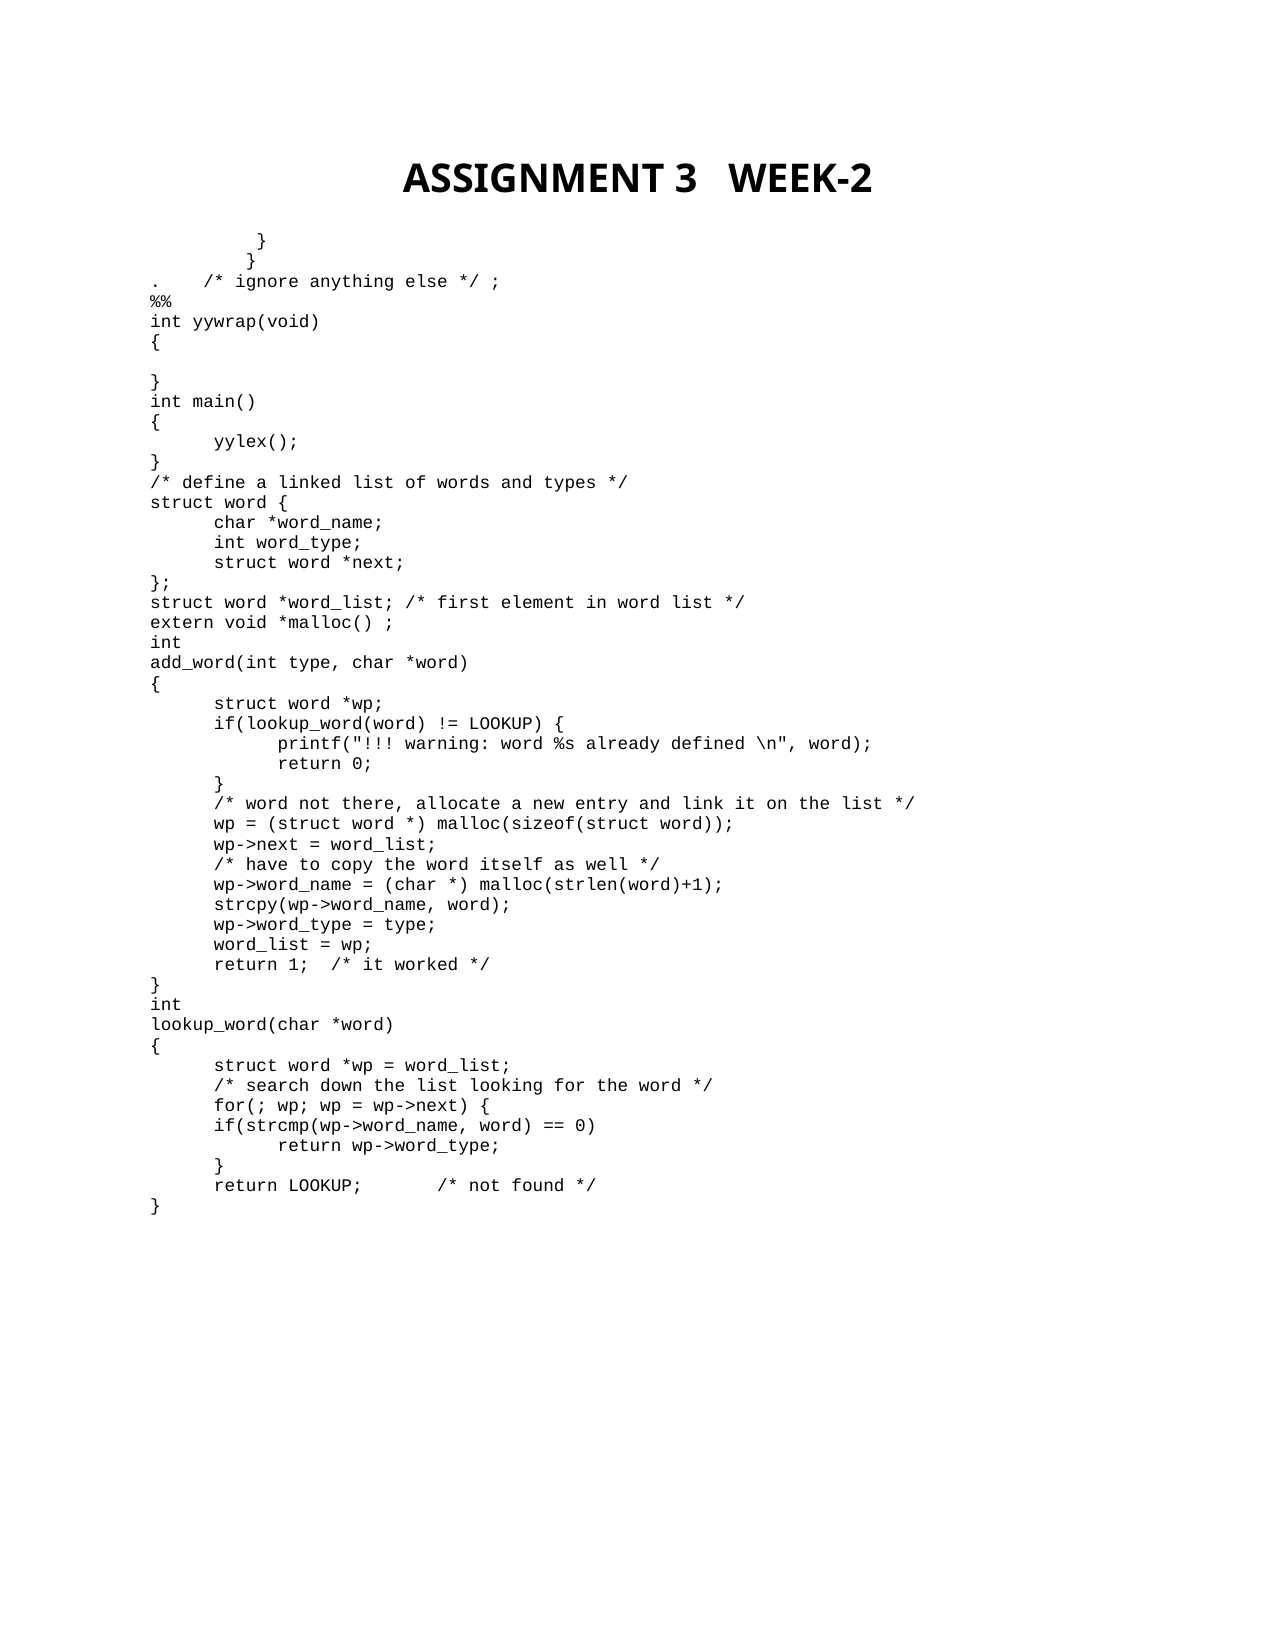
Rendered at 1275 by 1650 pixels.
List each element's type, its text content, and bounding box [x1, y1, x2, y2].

text } [150, 775, 1125, 795]
text printf("!!! warning: word %s already defined \n", word); [150, 734, 1125, 755]
text for(; wp; wp = wp->next) { [150, 1096, 1125, 1117]
text return 0; [150, 755, 1125, 775]
text int yywrap(void) [150, 312, 1125, 332]
text int [150, 634, 1125, 654]
text struct word *word_list; /* first element in word list */ [150, 594, 1125, 614]
text extern void *malloc() ; [150, 614, 1125, 634]
text /* define a linked list of words and types */ [150, 473, 1125, 493]
text /* search down the list looking for the word */ [150, 1076, 1125, 1096]
text yylex(); [150, 433, 1125, 453]
text . /* ignore anything else */ ; [150, 272, 1125, 292]
text int word_type; [150, 533, 1125, 554]
text struct word *wp; [150, 694, 1125, 714]
text } [150, 232, 1125, 252]
text wp->word_name = (char *) malloc(strlen(word)+1); [150, 875, 1125, 895]
text } [150, 976, 1125, 996]
text { [150, 674, 1125, 694]
text } [150, 453, 1125, 473]
text int [150, 996, 1125, 1016]
text { [150, 332, 1125, 353]
text word_list = wp; [150, 936, 1125, 956]
text strcpy(wp->word_name, word); [150, 895, 1125, 916]
text int main() [150, 393, 1125, 413]
text wp->next = word_list; [150, 835, 1125, 855]
text add_word(int type, char *word) [150, 654, 1125, 674]
text wp->word_type = type; [150, 916, 1125, 936]
text struct word *next; [150, 554, 1125, 574]
text } [150, 1197, 1125, 1217]
text { [150, 1036, 1125, 1056]
text { [150, 413, 1125, 433]
text return LOOKUP; /* not found */ [150, 1177, 1125, 1197]
text } [150, 1157, 1125, 1177]
text struct word { [150, 493, 1125, 513]
text if(strcmp(wp->word_name, word) == 0) [150, 1117, 1125, 1137]
text %% [150, 292, 1125, 312]
text return 1; /* it worked */ [150, 956, 1125, 976]
text } [150, 252, 1125, 272]
text } [150, 373, 1125, 393]
text lookup_word(char *word) [150, 1016, 1125, 1036]
text wp = (struct word *) malloc(sizeof(struct word)); [150, 815, 1125, 835]
text /* word not there, allocate a new entry and link it on the list */ [150, 795, 1125, 815]
text struct word *wp = word_list; [150, 1056, 1125, 1076]
text return wp->word_type; [150, 1137, 1125, 1157]
text /* have to copy the word itself as well */ [150, 855, 1125, 875]
text char *word_name; [150, 513, 1125, 533]
text if(lookup_word(word) != LOOKUP) { [150, 714, 1125, 734]
text }; [150, 574, 1125, 594]
